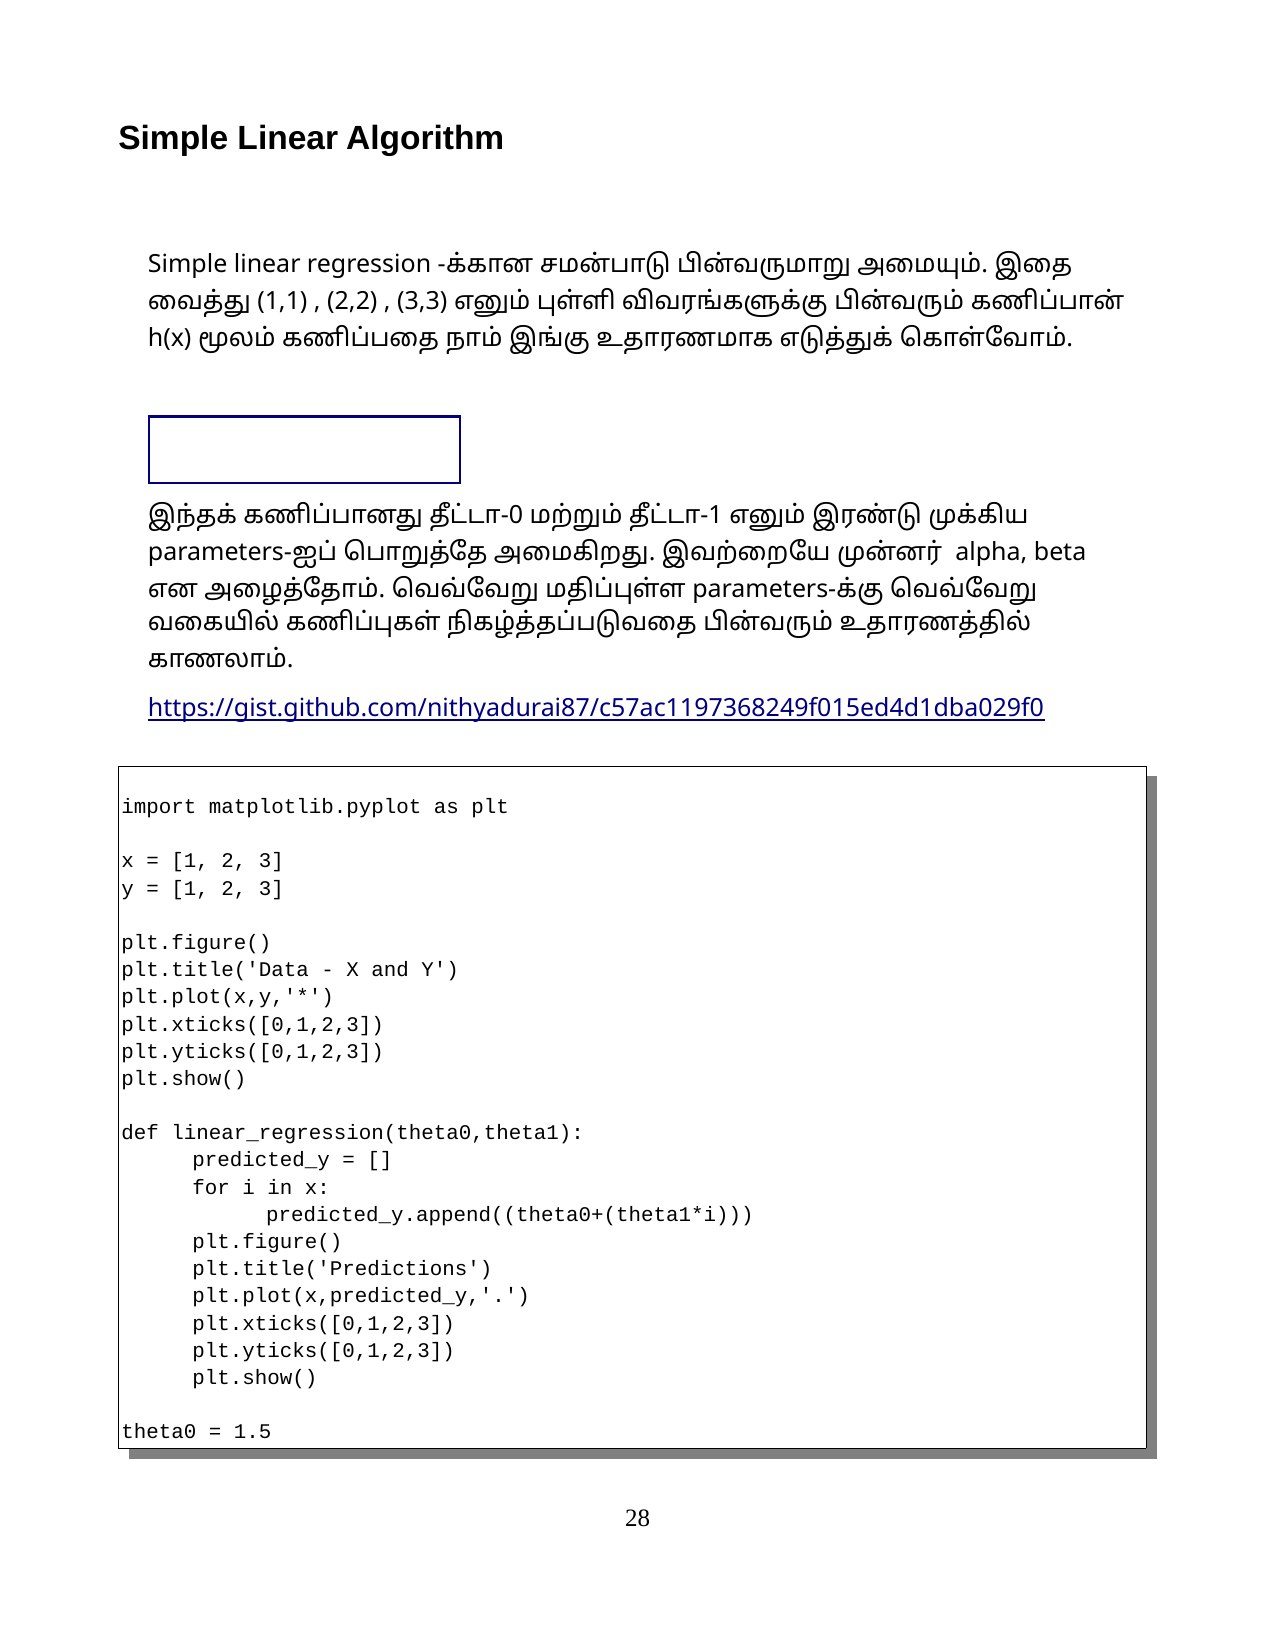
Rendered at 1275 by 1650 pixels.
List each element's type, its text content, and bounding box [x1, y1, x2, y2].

text for i in x: [119, 1174, 1146, 1200]
text plt.title('Data - X and Y') [119, 956, 1146, 983]
text plt.show() [119, 1065, 1146, 1092]
text predicted_y.append((theta0+(theta1*i))) [119, 1201, 1146, 1227]
text plt.xticks([0,1,2,3]) [119, 1011, 1146, 1037]
text plt.show() [119, 1364, 1146, 1391]
text y = [1, 2, 3] [119, 874, 1146, 901]
text plt.figure() [119, 929, 1146, 956]
text def linear_regression(theta0,theta1): [119, 1119, 1146, 1146]
subtitle Simple Linear Algorithm [118, 118, 1157, 157]
text plt.plot(x,predicted_y,'.') [119, 1282, 1146, 1309]
text plt.yticks([0,1,2,3]) [119, 1337, 1146, 1363]
text இந்தக் கணிப்பானது தீட்டா-0 மற்றும் தீட்டா-1 எனும் இரண்டு முக்கிய parameters-ஐப் பொறுத்தே அமைகிறது. இவற்றையே முன்னர் alpha, beta என அழைத்தோம். வெவ்வேறு மதிப்புள்ள parameters-க்கு வெவ்வேறு வகையில் கணிப்புகள் நிகழ்த்தப்படுவதை பின்வரும் உதாரணத்தில் காணலாம். [118, 467, 1157, 660]
text theta0 = 1.5 [119, 1418, 1146, 1448]
text plt.figure() [119, 1228, 1146, 1255]
text Simple linear regression -க்கான சமன்பாடு பின்வருமாறு அமையும். இதை வைத்து (1,1) , (2,2) , (3,3) எனும் புள்ளி விவரங்களுக்கு பின்வரும் கணிப்பான் h(x) மூலம் கணிப்பதை நாம் இங்கு உதாரணமாக எடுத்துக் கொள்வோம். [118, 216, 1157, 356]
text x = [1, 2, 3] [119, 847, 1146, 874]
text plt.plot(x,y,'*') [119, 983, 1146, 1010]
text predicted_y = [] [119, 1146, 1146, 1173]
text plt.title('Predictions') [119, 1255, 1146, 1282]
text import matplotlib.pyplot as plt [119, 793, 1146, 820]
text plt.xticks([0,1,2,3]) [119, 1309, 1146, 1336]
text https://gist.github.com/nithyadurai87/c57ac1197368249f015ed4d1dba029f0 [118, 660, 1157, 753]
text plt.yticks([0,1,2,3]) [119, 1038, 1146, 1064]
